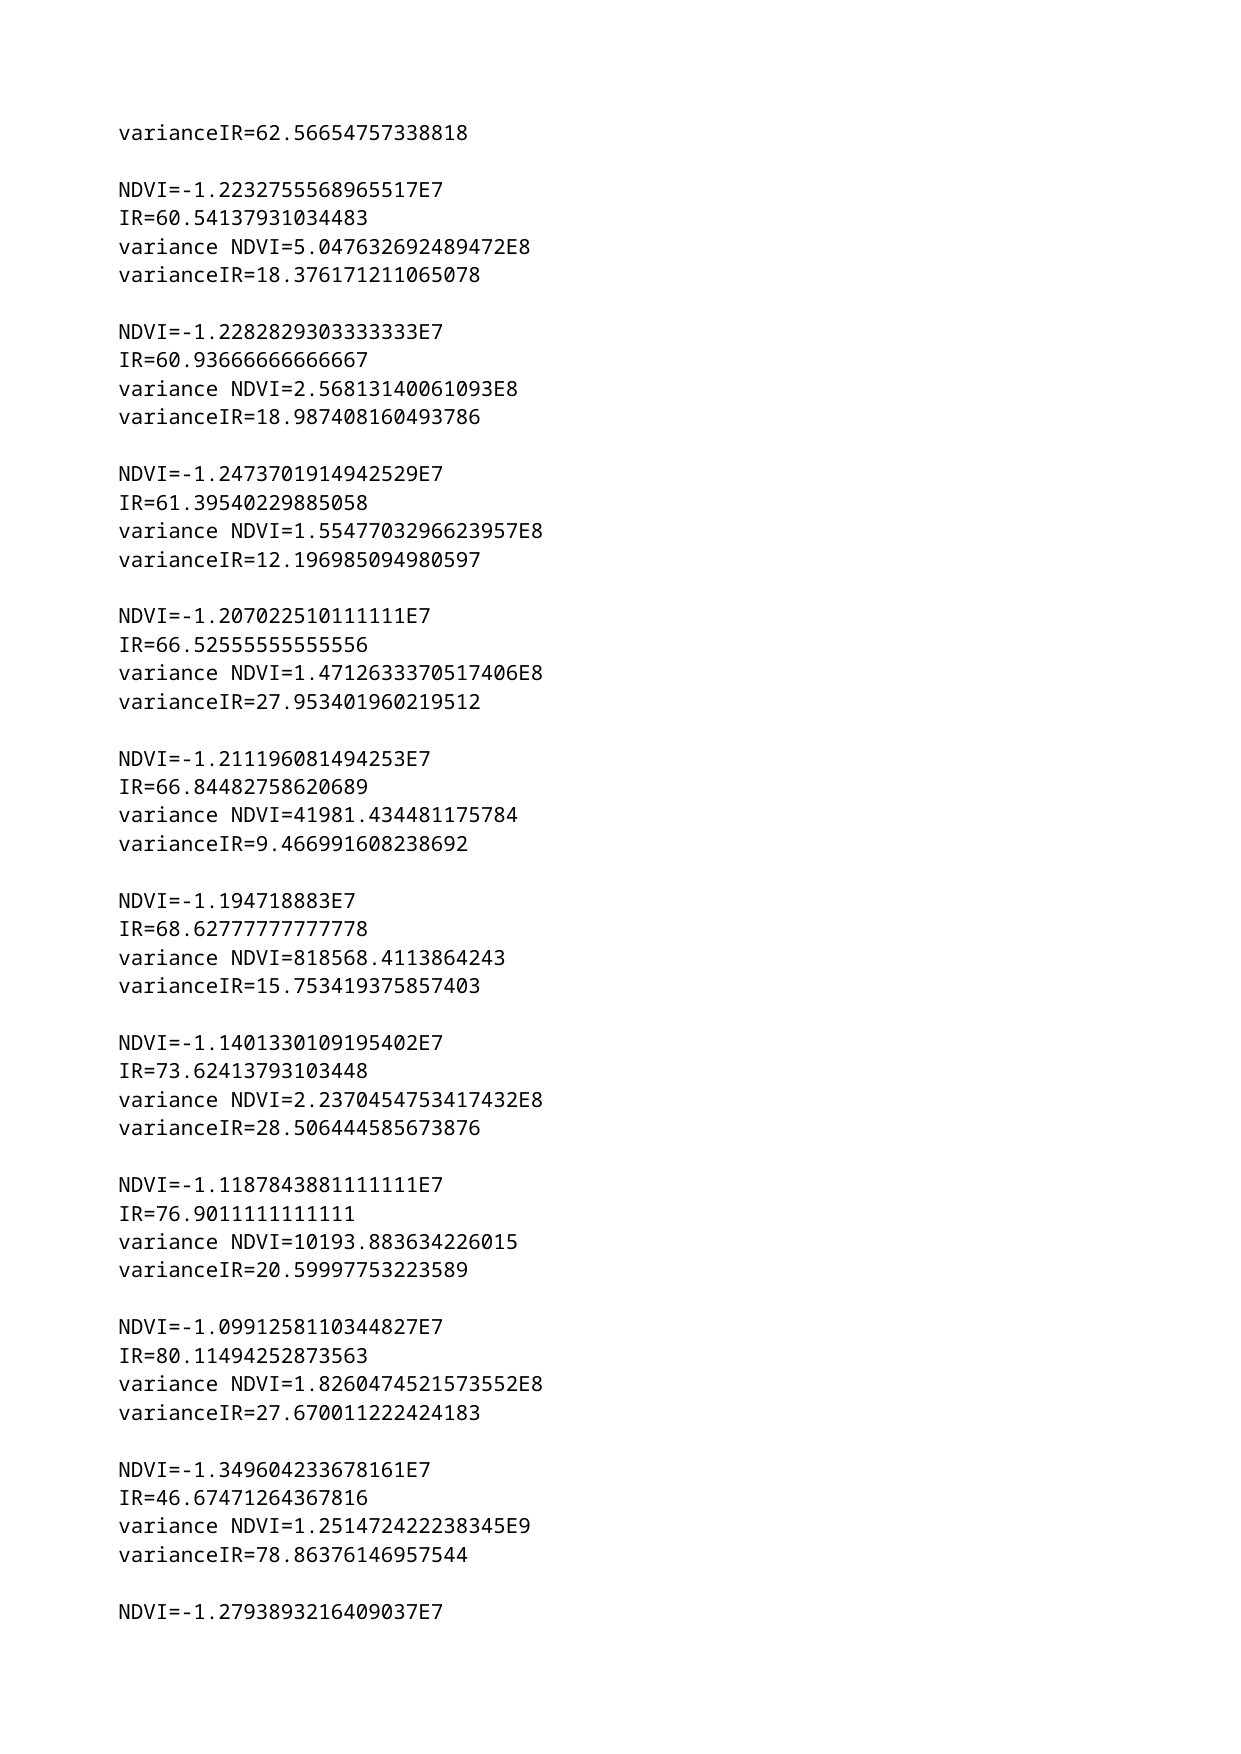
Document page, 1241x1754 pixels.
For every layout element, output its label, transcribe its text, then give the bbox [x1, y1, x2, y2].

text NDVI=-1.1401330109195402E7 [118, 1028, 1122, 1057]
text varianceIR=20.59997753223589 [118, 1256, 1122, 1284]
text NDVI=-1.2473701914942529E7 [118, 459, 1122, 488]
text variance NDVI=1.4712633370517406E8 [118, 658, 1122, 687]
text varianceIR=62.56654757338818 [118, 118, 1122, 147]
text variance NDVI=5.047632692489472E8 [118, 232, 1122, 260]
text IR=80.11494252873563 [118, 1341, 1122, 1369]
text NDVI=-1.207022510111111E7 [118, 602, 1122, 630]
text NDVI=-1.1187843881111111E7 [118, 1170, 1122, 1199]
text varianceIR=15.753419375857403 [118, 971, 1122, 1000]
text NDVI=-1.211196081494253E7 [118, 744, 1122, 772]
text variance NDVI=1.8260474521573552E8 [118, 1369, 1122, 1398]
text IR=68.62777777777778 [118, 914, 1122, 943]
text variance NDVI=1.5547703296623957E8 [118, 516, 1122, 545]
text varianceIR=78.86376146957544 [118, 1540, 1122, 1568]
text NDVI=-1.2232755568965517E7 [118, 175, 1122, 203]
text varianceIR=27.953401960219512 [118, 687, 1122, 715]
text IR=66.52555555555556 [118, 630, 1122, 658]
text IR=60.54137931034483 [118, 203, 1122, 232]
text NDVI=-1.194718883E7 [118, 886, 1122, 914]
text NDVI=-1.0991258110344827E7 [118, 1312, 1122, 1341]
text IR=60.93666666666667 [118, 346, 1122, 374]
text varianceIR=12.196985094980597 [118, 545, 1122, 573]
text IR=73.62413793103448 [118, 1057, 1122, 1085]
text IR=46.67471264367816 [118, 1483, 1122, 1512]
text variance NDVI=1.251472422238345E9 [118, 1512, 1122, 1540]
text NDVI=-1.349604233678161E7 [118, 1455, 1122, 1483]
text NDVI=-1.2793893216409037E7 [118, 1597, 1122, 1625]
text IR=76.9011111111111 [118, 1199, 1122, 1227]
text varianceIR=18.987408160493786 [118, 402, 1122, 431]
text variance NDVI=2.2370454753417432E8 [118, 1085, 1122, 1113]
text variance NDVI=2.56813140061093E8 [118, 374, 1122, 402]
text varianceIR=27.670011222424183 [118, 1398, 1122, 1426]
text variance NDVI=818568.4113864243 [118, 943, 1122, 971]
text IR=61.39540229885058 [118, 488, 1122, 516]
text IR=66.84482758620689 [118, 772, 1122, 801]
text NDVI=-1.2282829303333333E7 [118, 317, 1122, 346]
text variance NDVI=10193.883634226015 [118, 1227, 1122, 1256]
text varianceIR=9.466991608238692 [118, 829, 1122, 857]
text varianceIR=18.376171211065078 [118, 260, 1122, 289]
text variance NDVI=41981.434481175784 [118, 801, 1122, 829]
text varianceIR=28.506444585673876 [118, 1113, 1122, 1142]
